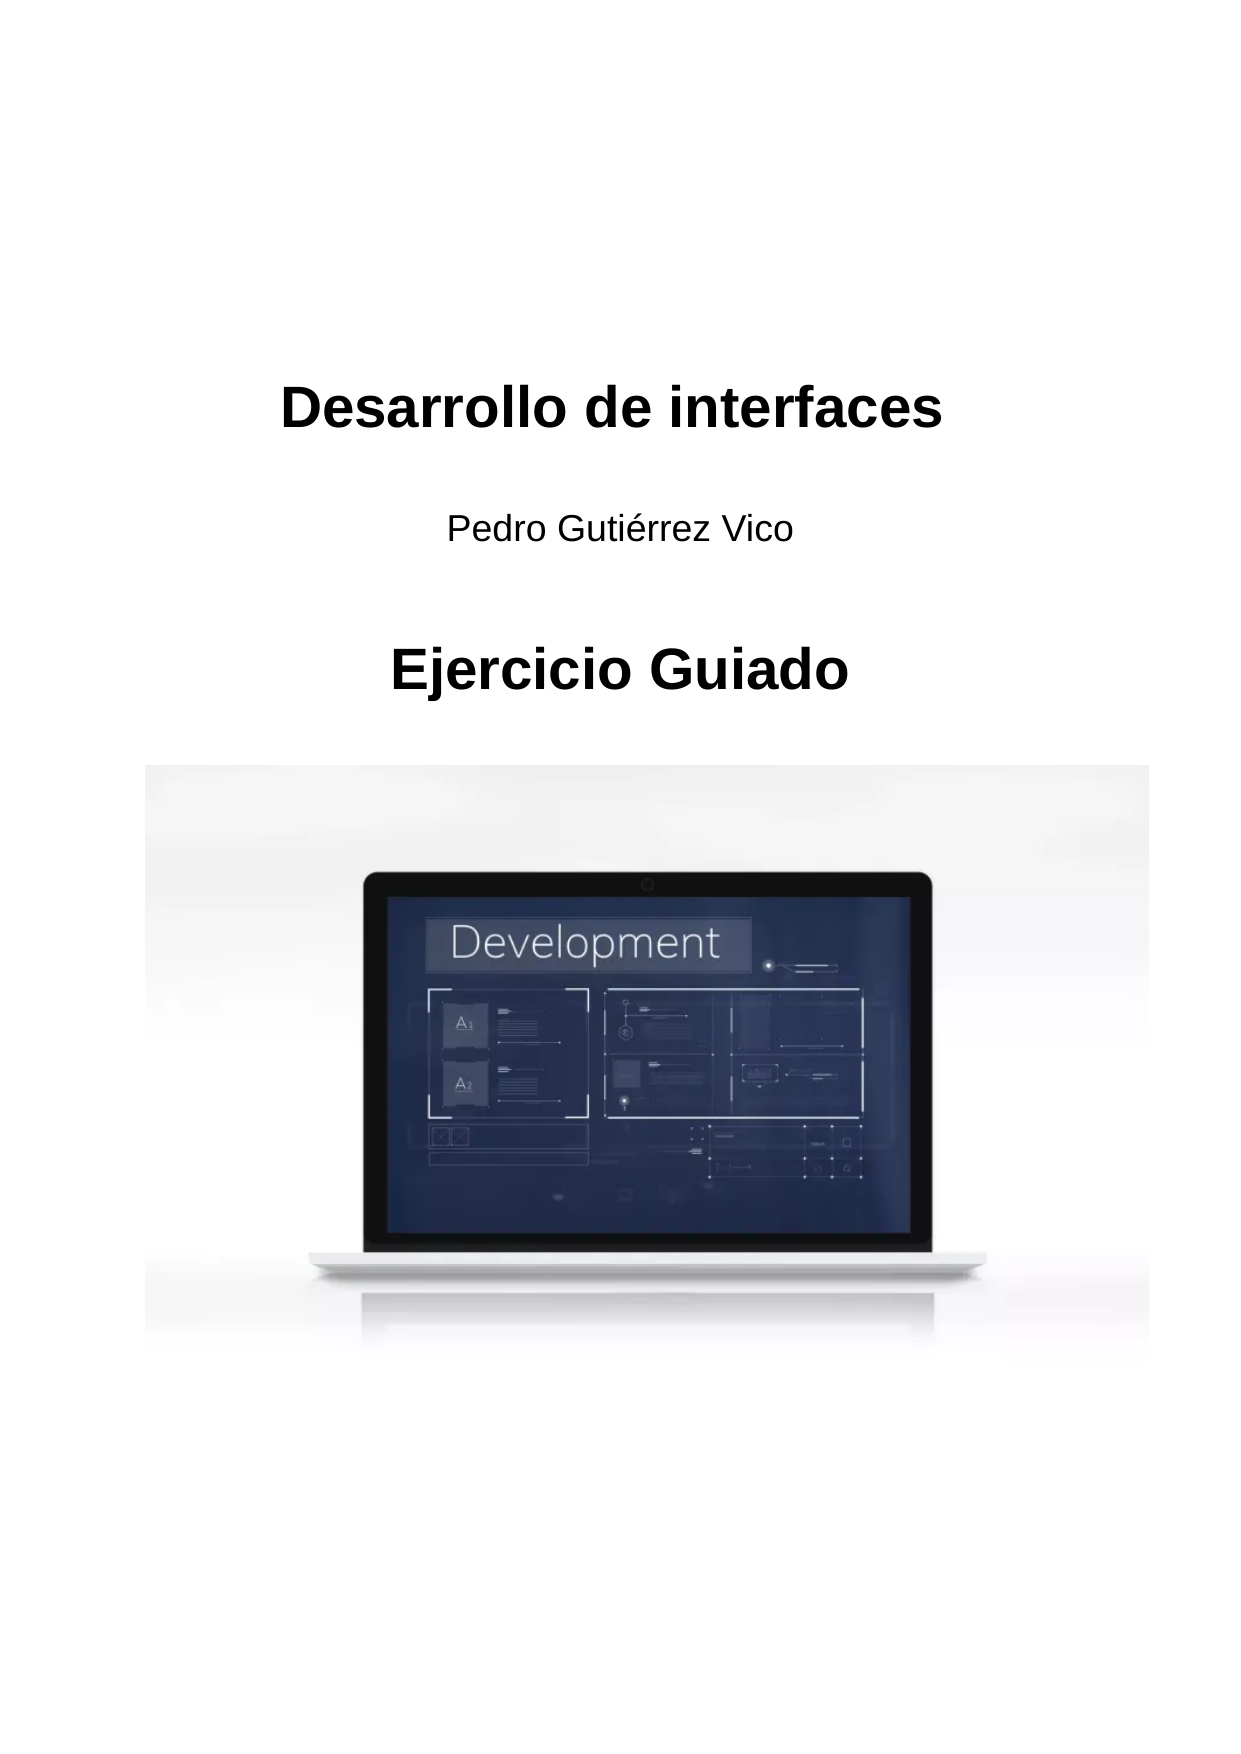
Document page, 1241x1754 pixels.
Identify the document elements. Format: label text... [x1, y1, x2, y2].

title Desarrollo de interfaces [118, 373, 1122, 440]
title Ejercicio Guiado [118, 635, 1122, 702]
subtitle Pedro Gutiérrez Vico [118, 507, 1122, 550]
picture [145, 765, 1150, 1368]
